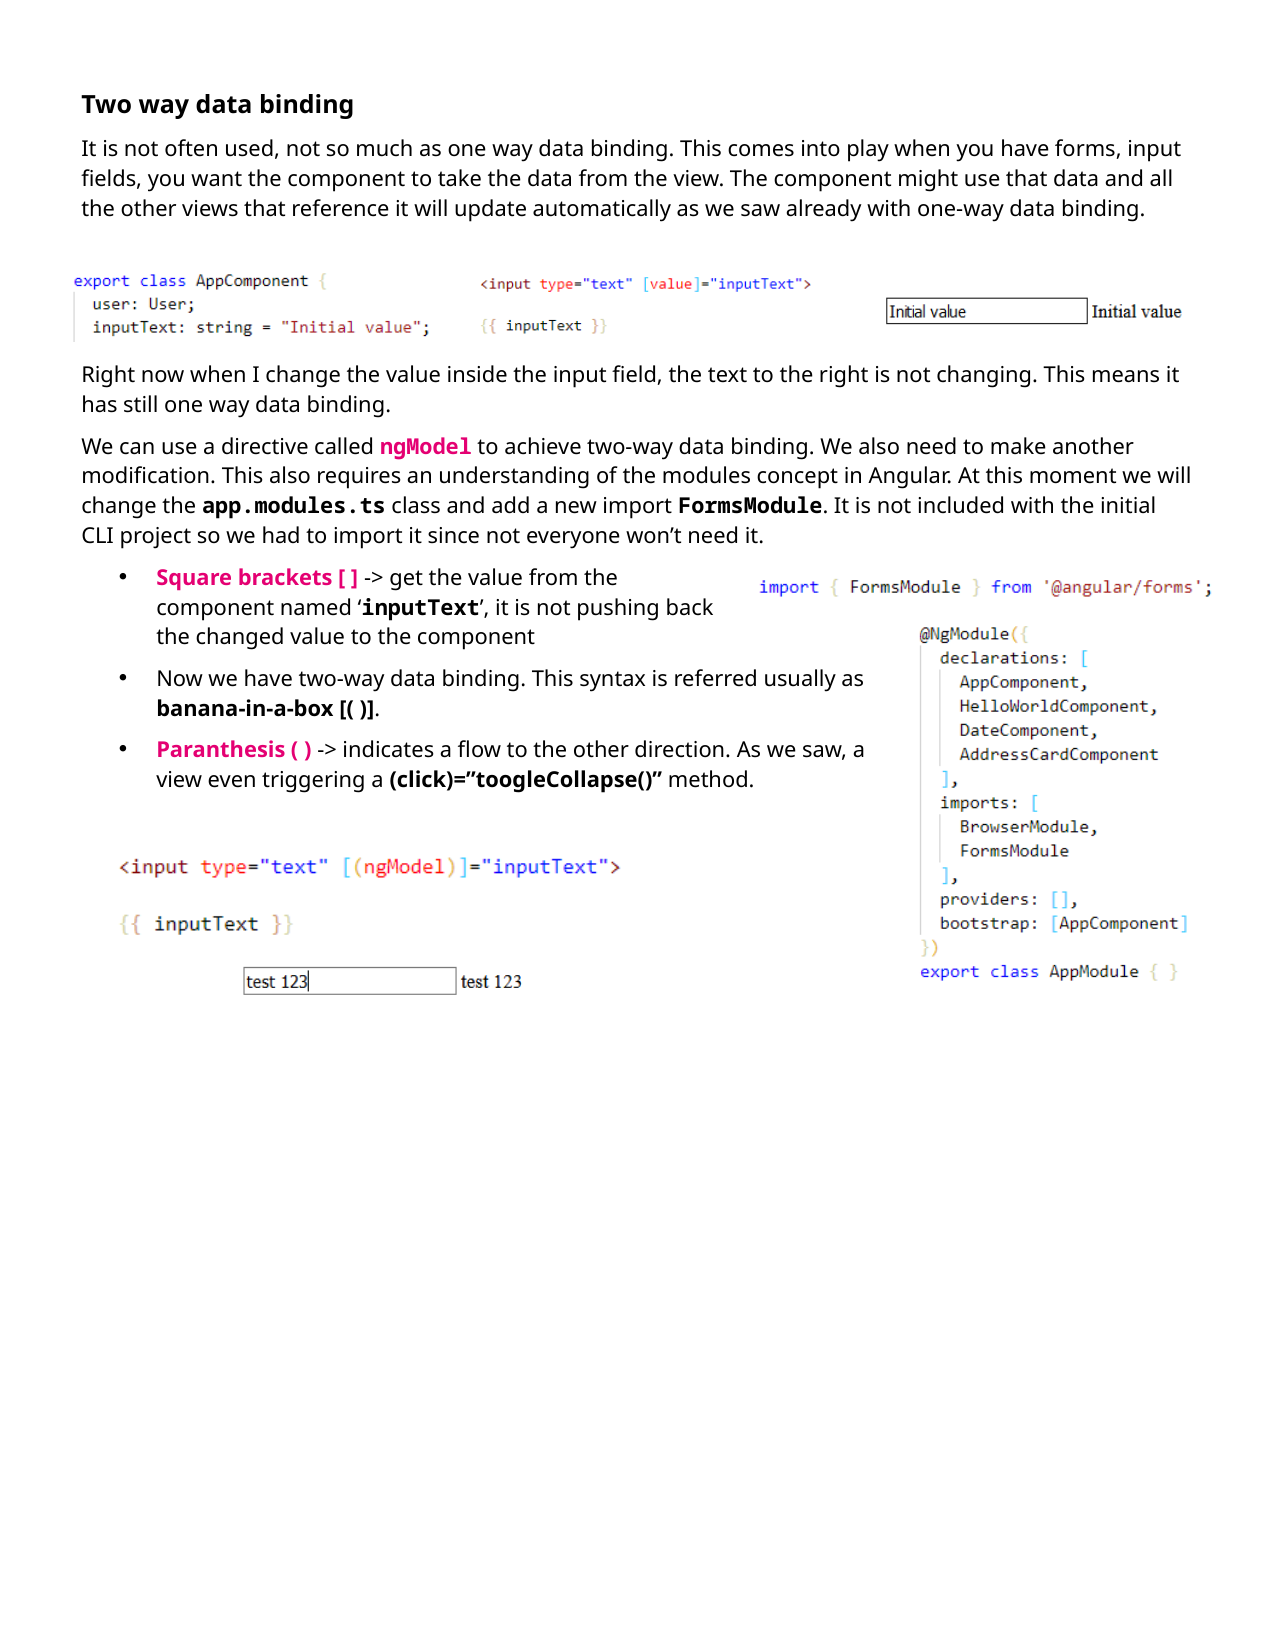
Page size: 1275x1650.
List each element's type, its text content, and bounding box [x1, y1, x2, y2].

list Square brackets [ ] -> get the value from the component named ‘inputText’, it is not pushing back the changed value to the component [118, 562, 1194, 651]
picture [116, 852, 626, 945]
picture [478, 272, 815, 345]
picture [239, 960, 530, 1002]
list Now we have two-way data binding. This syntax is referred usually as banana-in-a-box [( )]. [118, 663, 914, 722]
text We can use a directive called ngModel to achieve two-way data binding. We also need to make another modification. This also requires an understanding of the modules concept in Angular. At this moment we will change the app.modules.ts class and add a new import FormsModule. It is not included with the initial CLI project so we had to import it since not everyone won’t need it. [81, 431, 1194, 550]
text Two way data binding [81, 87, 1194, 121]
picture [914, 619, 1193, 988]
text Right now when I change the value inside the input field, the text to the right is not changing. This means it has still one way data binding. [81, 359, 1194, 419]
list Paranthesis ( ) -> indicates a flow to the other direction. As we saw, a view even triggering a (click)=”toogleCollapse()” method. [118, 734, 914, 794]
picture [69, 271, 433, 342]
text It is not often used, not so much as one way data binding. This comes into play when you have forms, input fields, you want the component to take the data from the view. The component might use that data and all the other views that reference it will update automatically as we saw already with one-way data binding. [81, 133, 1194, 222]
picture [882, 290, 1187, 333]
picture [755, 574, 1220, 603]
